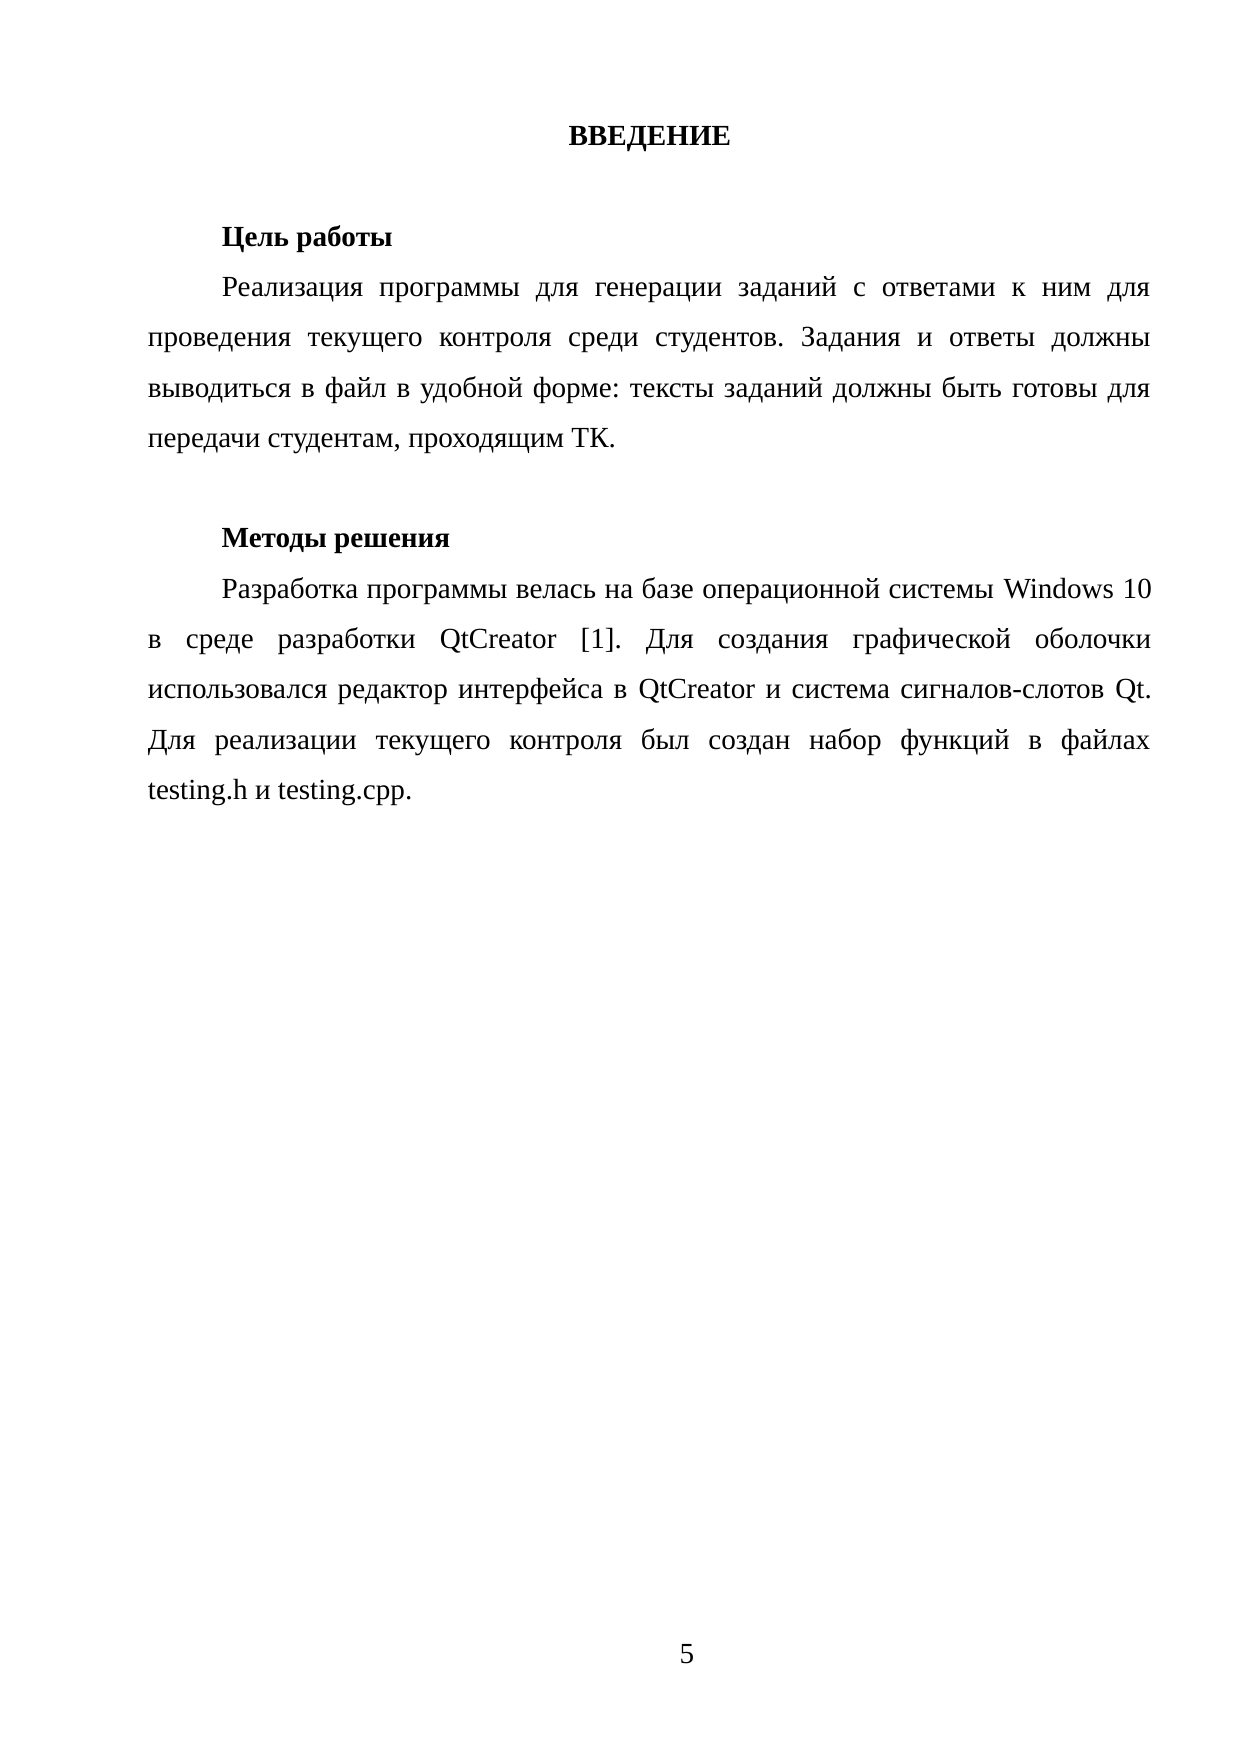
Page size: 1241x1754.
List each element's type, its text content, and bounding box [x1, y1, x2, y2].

text Реализация программы для генерации заданий с ответами к ним для проведения текущего контроля среди студентов. Задания и ответы должны выводиться в файл в удобной форме: тексты заданий должны быть готовы для передачи студентам, проходящим ТК. [148, 269, 1152, 453]
text Методы решения [148, 521, 1152, 554]
text Разработка программы велась на базе операционной системы Windows 10 в среде разработки QtCreator [1]. Для создания графической оболочки использовался редактор интерфейса в QtCreator и система сигналов-слотов Qt. Для реализации текущего контроля был создан набор функций в файлах testing.h и testing.cpp. [148, 571, 1152, 806]
subtitle Цель работы [148, 219, 1152, 252]
subtitle ВВЕДЕНИЕ [148, 118, 1152, 152]
